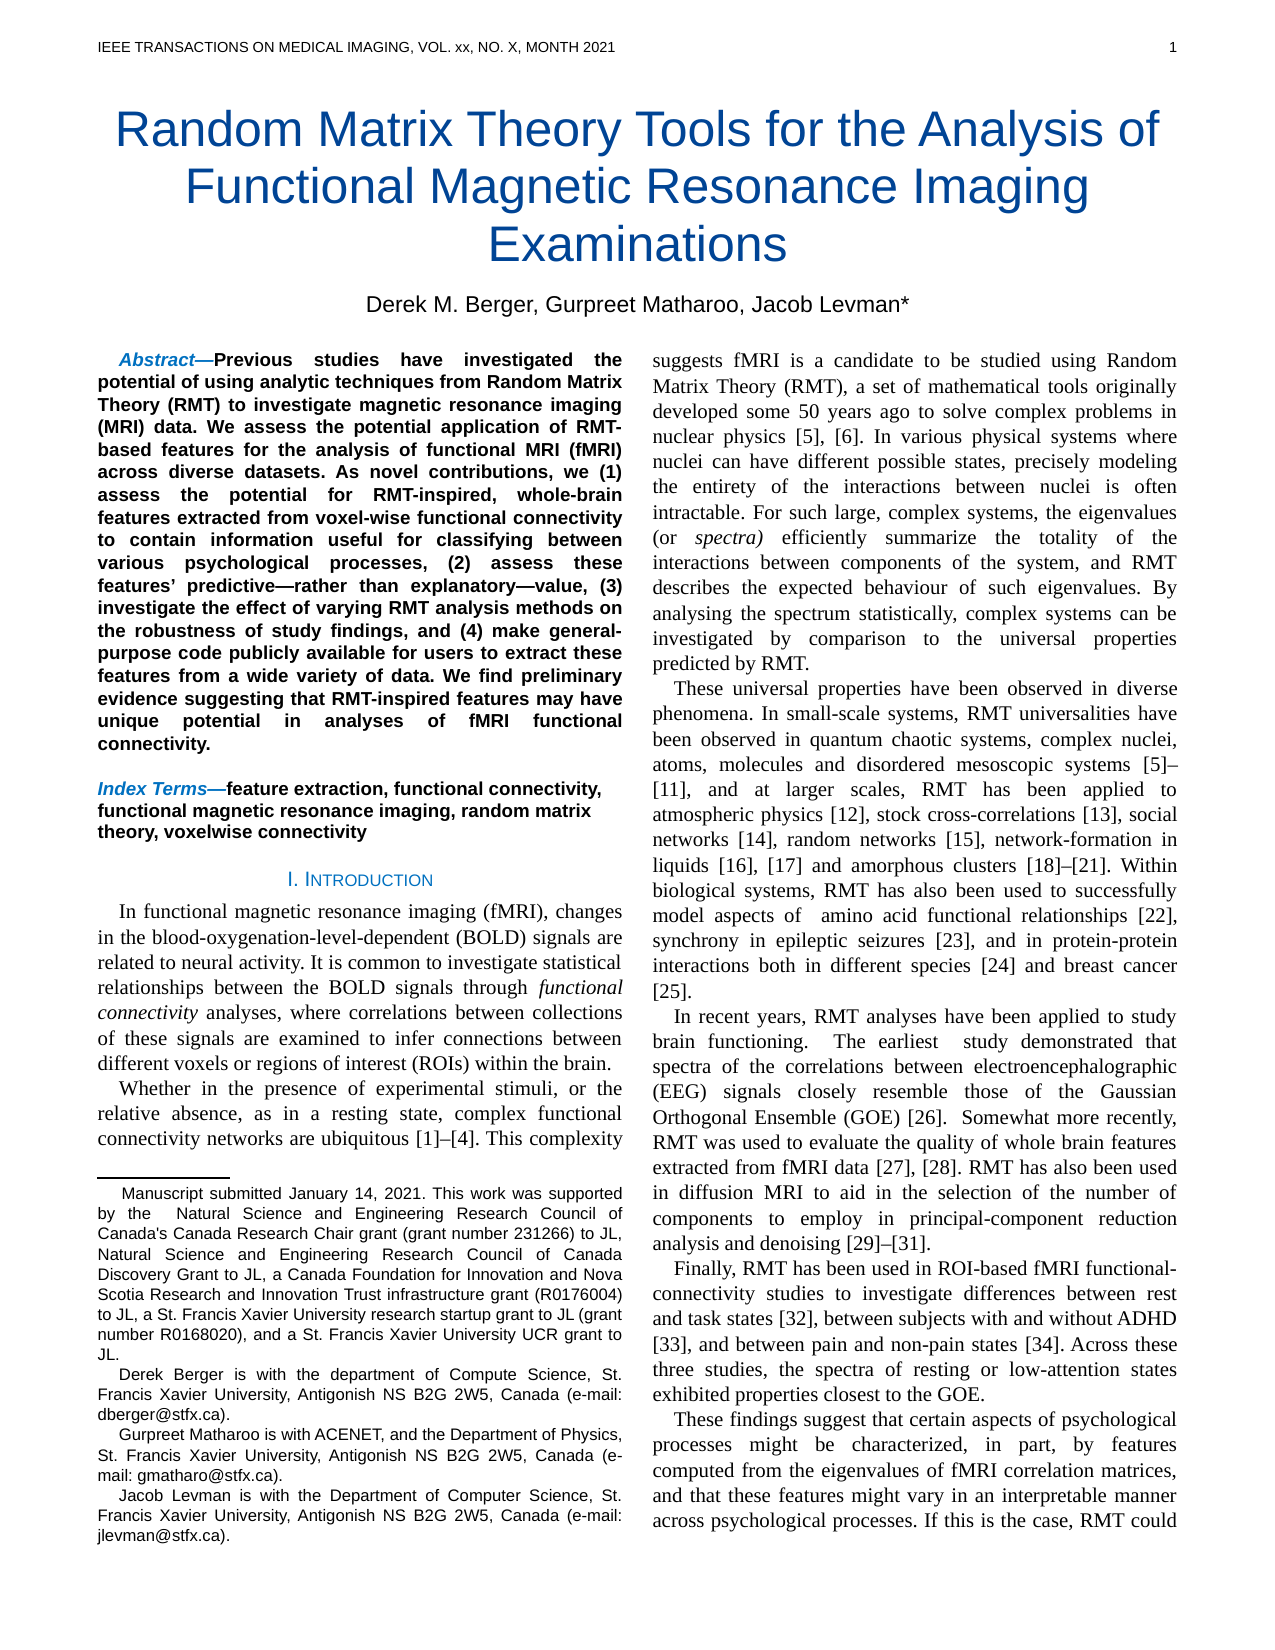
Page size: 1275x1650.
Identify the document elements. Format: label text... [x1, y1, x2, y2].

text Abstract—Previous studies have investigated the potential of using analytic techniques from Random Matrix Theory (RMT) to investigate magnetic resonance imaging (MRI) data. We assess the potential application of RMT-based features for the analysis of functional MRI (fMRI) across diverse datasets. As novel contributions, we (1) assess the potential for RMT-inspired, whole-brain features extracted from voxel-wise functional connectivity to contain information useful for classifying between various psychological processes, (2) assess these features’ predictive—rather than explanatory—value, (3) investigate the effect of varying RMT analysis methods on the robustness of study findings, and (4) make general-purpose code publicly available for users to extract these features from a wide variety of data. We find preliminary evidence suggesting that RMT-inspired features may have unique potential in analyses of fMRI functional connectivity. [97, 348, 623, 754]
text In recent years, RMT analyses have been applied to study brain functioning. The earliest study demonstrated that spectra of the correlations between electroencephalographic (EEG) signals closely resemble those of the Gaussian Orthogonal Ensemble (GOE) [26]. Somewhat more recently, RMT was used to evaluate the quality of whole brain features extracted from fMRI data [27], [28]. RMT has also been used in diffusion MRI to aid in the selection of the number of components to employ in principal-component reduction analysis and denoising [29]–[31]. [652, 1004, 1178, 1255]
text These findings suggest that certain aspects of psychological processes might be characterized, in part, by features computed from the eigenvalues of fMRI correlation matrices, and that these features might vary in an interpretable manner across psychological processes. If this is the case, RMT could [652, 1407, 1178, 1532]
text Gurpreet Matharoo is with ACENET, and the Department of Physics, St. Francis Xavier University, Antigonish NS B2G 2W5, Canada (e-mail: gmatharo@stfx.ca). [97, 1425, 623, 1484]
subtitle I. Introduction [97, 867, 623, 891]
text suggests fMRI is a candidate to be studied using Random Matrix Theory (RMT), a set of mathematical tools originally developed some 50 years ago to solve complex problems in nuclear physics [5], [6]. In various physical systems where nuclei can have different possible states, precisely modeling the entirety of the interactions between nuclei is often intractable. For such large, complex systems, the eigenvalues (or spectra) efficiently summarize the totality of the interactions between components of the system, and RMT describes the expected behaviour of such eigenvalues. By analysing the spectrum statistically, complex systems can be investigated by comparison to the universal properties predicted by RMT. [652, 348, 1178, 675]
text Finally, RMT has been used in ROI-based fMRI functional-connectivity studies to investigate differences between rest and task states [32], between subjects with and without ADHD [33], and between pain and non-pain states [34]. Across these three studies, the spectra of resting or low-attention states exhibited properties closest to the GOE. [652, 1256, 1178, 1406]
text Derek M. Berger, Gurpreet Matharoo, Jacob Levman* [97, 291, 1178, 317]
text These universal properties have been observed in diverse phenomena. In small-scale systems, RMT universalities have been observed in quantum chaotic systems, complex nuclei, atoms, molecules and disordered mesoscopic systems [5]–[11], and at larger scales, RMT has been applied to atmospheric physics [12], stock cross-correlations [13], social networks [14], random networks [15], network-formation in liquids [16], [17] and amorphous clusters [18]–[21]. Within biological systems, RMT has also been used to successfully model aspects of amino acid functional relationships [22], synchrony in epileptic seizures [23], and in protein-protein interactions both in different species [24] and breast cancer [25]. [652, 676, 1178, 1003]
text Index Terms—feature extraction, functional connectivity, functional magnetic resonance imaging, random matrix theory, voxelwise connectivity [97, 778, 623, 842]
text Random Matrix Theory Tools for the Analysis of Functional Magnetic Resonance Imaging Examinations [97, 99, 1178, 272]
text Manuscript submitted January 14, 2021. This work was supported by the Natural Science and Engineering Research Council of Canada's Canada Research Chair grant (grant number 231266) to JL, Natural Science and Engineering Research Council of Canada Discovery Grant to JL, a Canada Foundation for Innovation and Nova Scotia Research and Innovation Trust infrastructure grant (R0176004) to JL, a St. Francis Xavier University research startup grant to JL (grant number R0168020), and a St. Francis Xavier University UCR grant to JL. [97, 1184, 623, 1364]
text Derek Berger is with the department of Compute Science, St. Francis Xavier University, Antigonish NS B2G 2W5, Canada (e-mail: dberger@stfx.ca). [97, 1365, 623, 1424]
text Whether in the presence of experimental stimuli, or the relative absence, as in a resting state, complex functional connectivity networks are ubiquitous [1]–[4]. This complexity [97, 1076, 623, 1150]
text Jacob Levman is with the Department of Computer Science, St. Francis Xavier University, Antigonish NS B2G 2W5, Canada (e-mail: jlevman@stfx.ca). [97, 1486, 623, 1545]
text In functional magnetic resonance imaging (fMRI), changes in the blood-oxygenation-level-dependent (BOLD) signals are related to neural activity. It is common to investigate statistical relationships between the BOLD signals through functional connectivity analyses, where correlations between collections of these signals are examined to infer connections between different voxels or regions of interest (ROIs) within the brain. [97, 899, 623, 1075]
